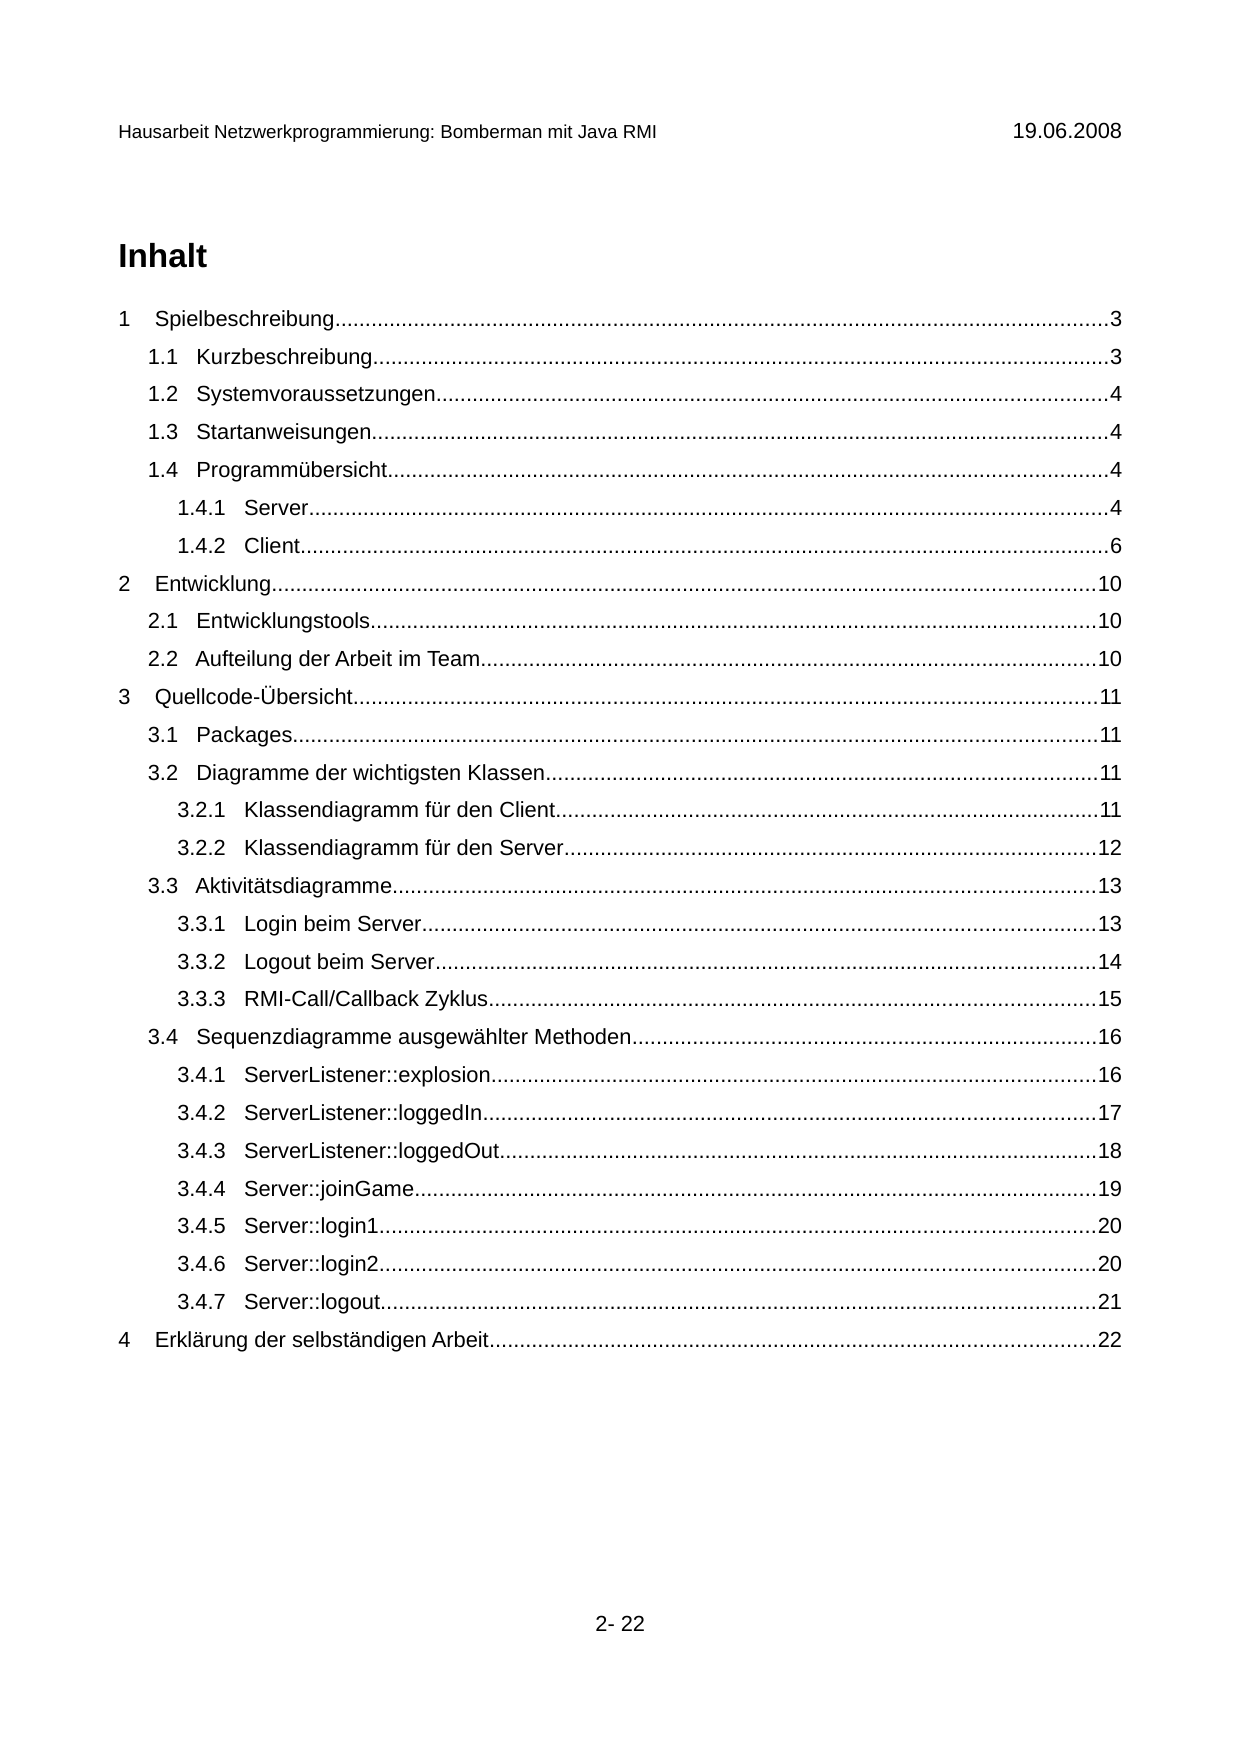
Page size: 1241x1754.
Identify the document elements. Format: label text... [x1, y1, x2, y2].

text 3.4.5 Server::login1 20 [177, 1213, 1122, 1238]
text 1.2 Systemvoraussetzungen 4 [148, 381, 1122, 407]
text 3.3 Aktivitätsdiagramme 13 [148, 873, 1122, 898]
text 3 Quellcode-Übersicht 11 [118, 684, 1122, 709]
text 3.4.6 Server::login2 20 [177, 1251, 1122, 1276]
text 3.1 Packages 11 [148, 722, 1122, 747]
text 1.4 Programmübersicht 4 [148, 457, 1122, 482]
text 3.4.1 ServerListener::explosion 16 [177, 1062, 1122, 1087]
text 3.2 Diagramme der wichtigsten Klassen 11 [148, 759, 1122, 785]
text 3.3.3 RMI-Call/Callback Zyklus 15 [177, 986, 1122, 1012]
text 3.4.2 ServerListener::loggedIn 17 [177, 1100, 1122, 1125]
text 3.2.1 Klassendiagramm für den Client 11 [177, 797, 1122, 822]
text 3.3.2 Logout beim Server 14 [177, 948, 1122, 974]
text 4 Erklärung der selbständigen Arbeit 22 [118, 1327, 1122, 1352]
text 1.4.2 Client 6 [177, 533, 1122, 558]
text 3.3.1 Login beim Server 13 [177, 911, 1122, 936]
text 3.4.7 Server::logout 21 [177, 1289, 1122, 1314]
text 3.4.3 ServerListener::loggedOut 18 [177, 1138, 1122, 1163]
text 3.4.4 Server::joinGame 19 [177, 1175, 1122, 1201]
text 1.4.1 Server 4 [177, 495, 1122, 520]
text 1.3 Startanweisungen 4 [148, 419, 1122, 444]
subtitle Inhalt [118, 236, 1122, 274]
text 3.4 Sequenzdiagramme ausgewählter Methoden 16 [148, 1024, 1122, 1049]
text 1.1 Kurzbeschreibung 3 [148, 343, 1122, 369]
text 2 Entwicklung 10 [118, 570, 1122, 596]
text 1 Spielbeschreibung 3 [118, 306, 1122, 331]
text 2.1 Entwicklungstools 10 [148, 608, 1122, 633]
text 3.2.2 Klassendiagramm für den Server 12 [177, 835, 1122, 860]
text 2.2 Aufteilung der Arbeit im Team 10 [148, 646, 1122, 671]
